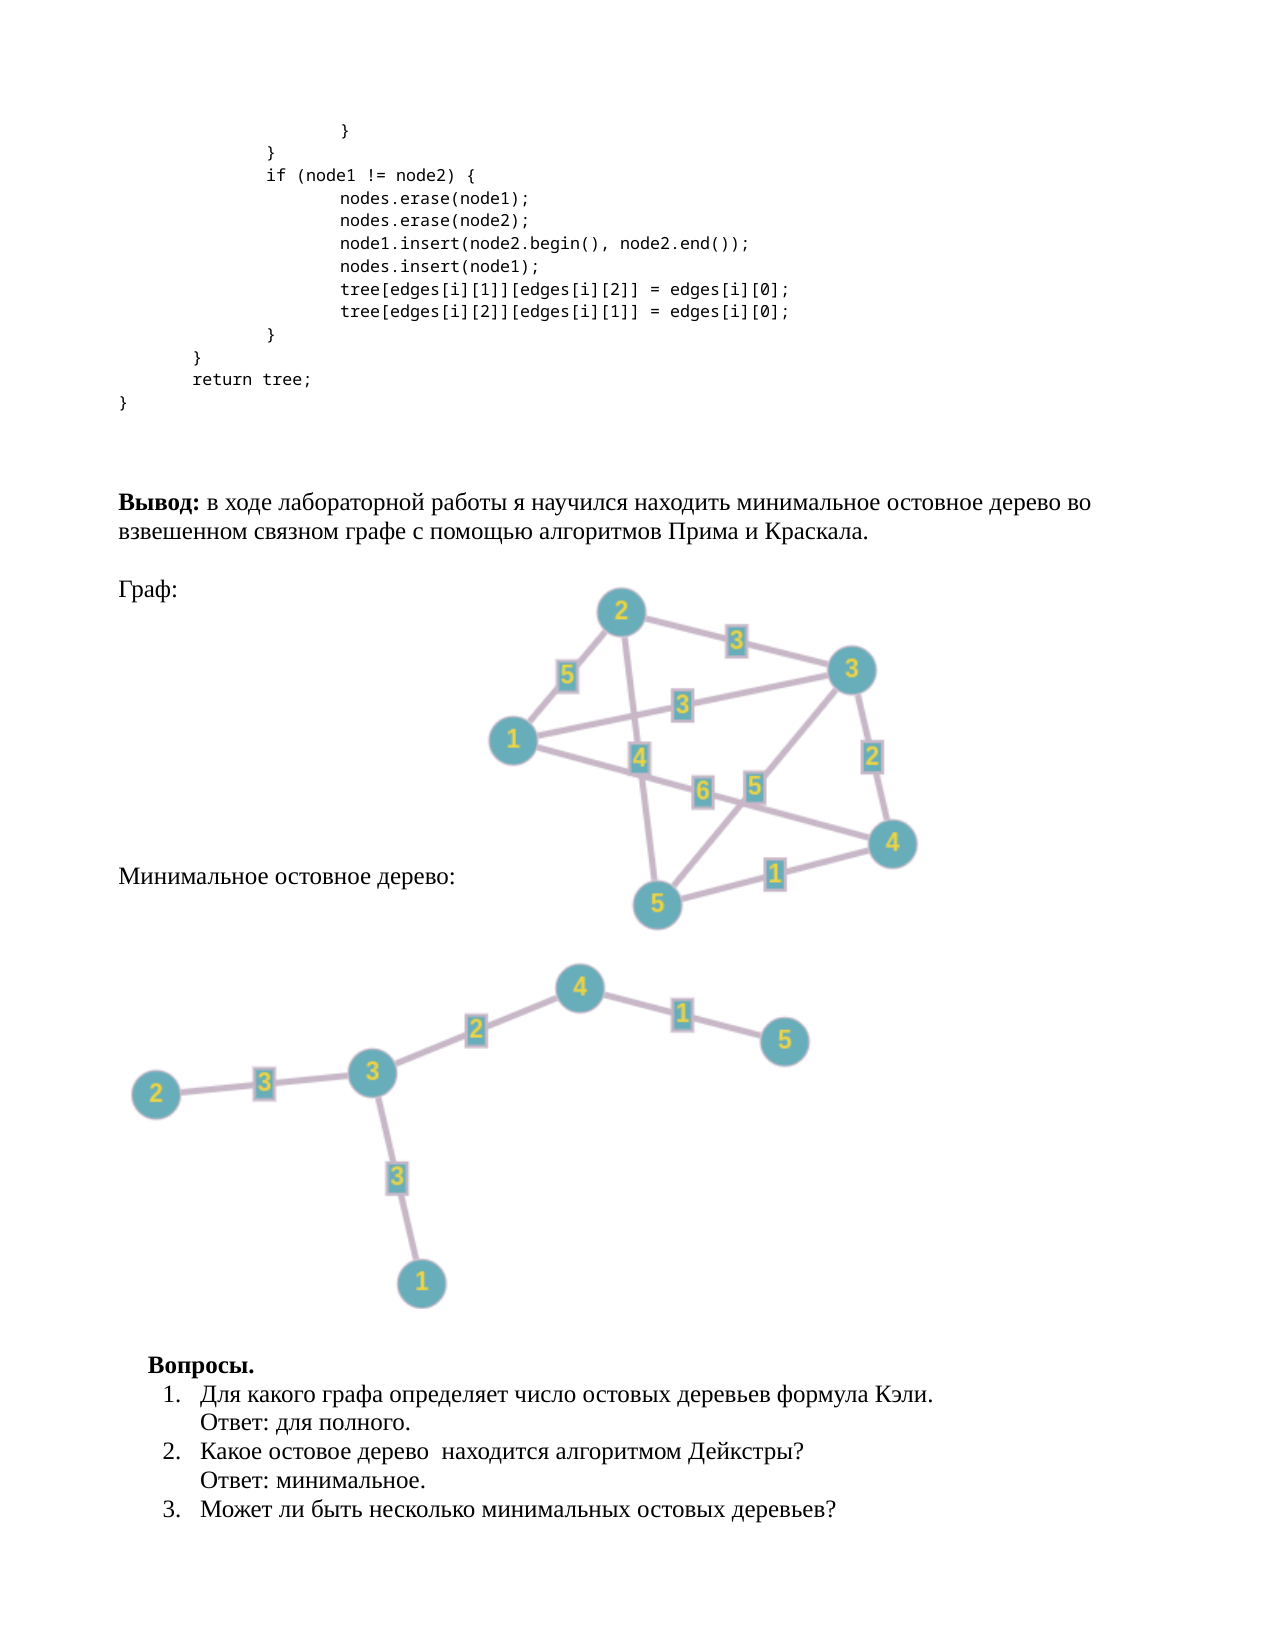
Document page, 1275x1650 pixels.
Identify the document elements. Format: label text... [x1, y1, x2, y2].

list Для какого графа определяет число остовых деревьев формула Кэли. [162, 1379, 1157, 1407]
text tree[edges[i][2]][edges[i][1]] = edges[i][0]; [118, 300, 1157, 322]
text Минимальное остовное дерево: [118, 861, 458, 890]
text nodes.erase(node1); [118, 186, 1157, 209]
list Ответ: минимальное. [200, 1465, 1157, 1494]
text Граф: [118, 574, 1157, 602]
text } [118, 391, 1157, 413]
list Может ли быть несколько минимальных остовых деревьев? [162, 1494, 1157, 1522]
picture [122, 959, 822, 1309]
text nodes.insert(node1); [118, 254, 1157, 277]
list Какое остовое дерево находится алгоритмом Дейкстры? [162, 1436, 1157, 1465]
text nodes.erase(node2); [118, 209, 1157, 232]
text Вывод: в ходе лабораторной работы я научился находить минимальное остовное дерево во взвешенном связном графе с помощью алгоритмов Прима и Краскала. [118, 487, 1157, 545]
list Ответ: для полного. [200, 1407, 1157, 1436]
text return tree; [118, 368, 1157, 391]
picture [458, 582, 933, 931]
text } [118, 345, 1157, 368]
text [933, 861, 1157, 890]
text tree[edges[i][1]][edges[i][2]] = edges[i][0]; [118, 277, 1157, 300]
text if (node1 != node2) { [118, 163, 1157, 186]
text } [118, 118, 1157, 141]
text } [118, 141, 1157, 163]
text node1.insert(node2.begin(), node2.end()); [118, 232, 1157, 254]
text Вопросы. [118, 1350, 1157, 1379]
text } [118, 322, 1157, 345]
